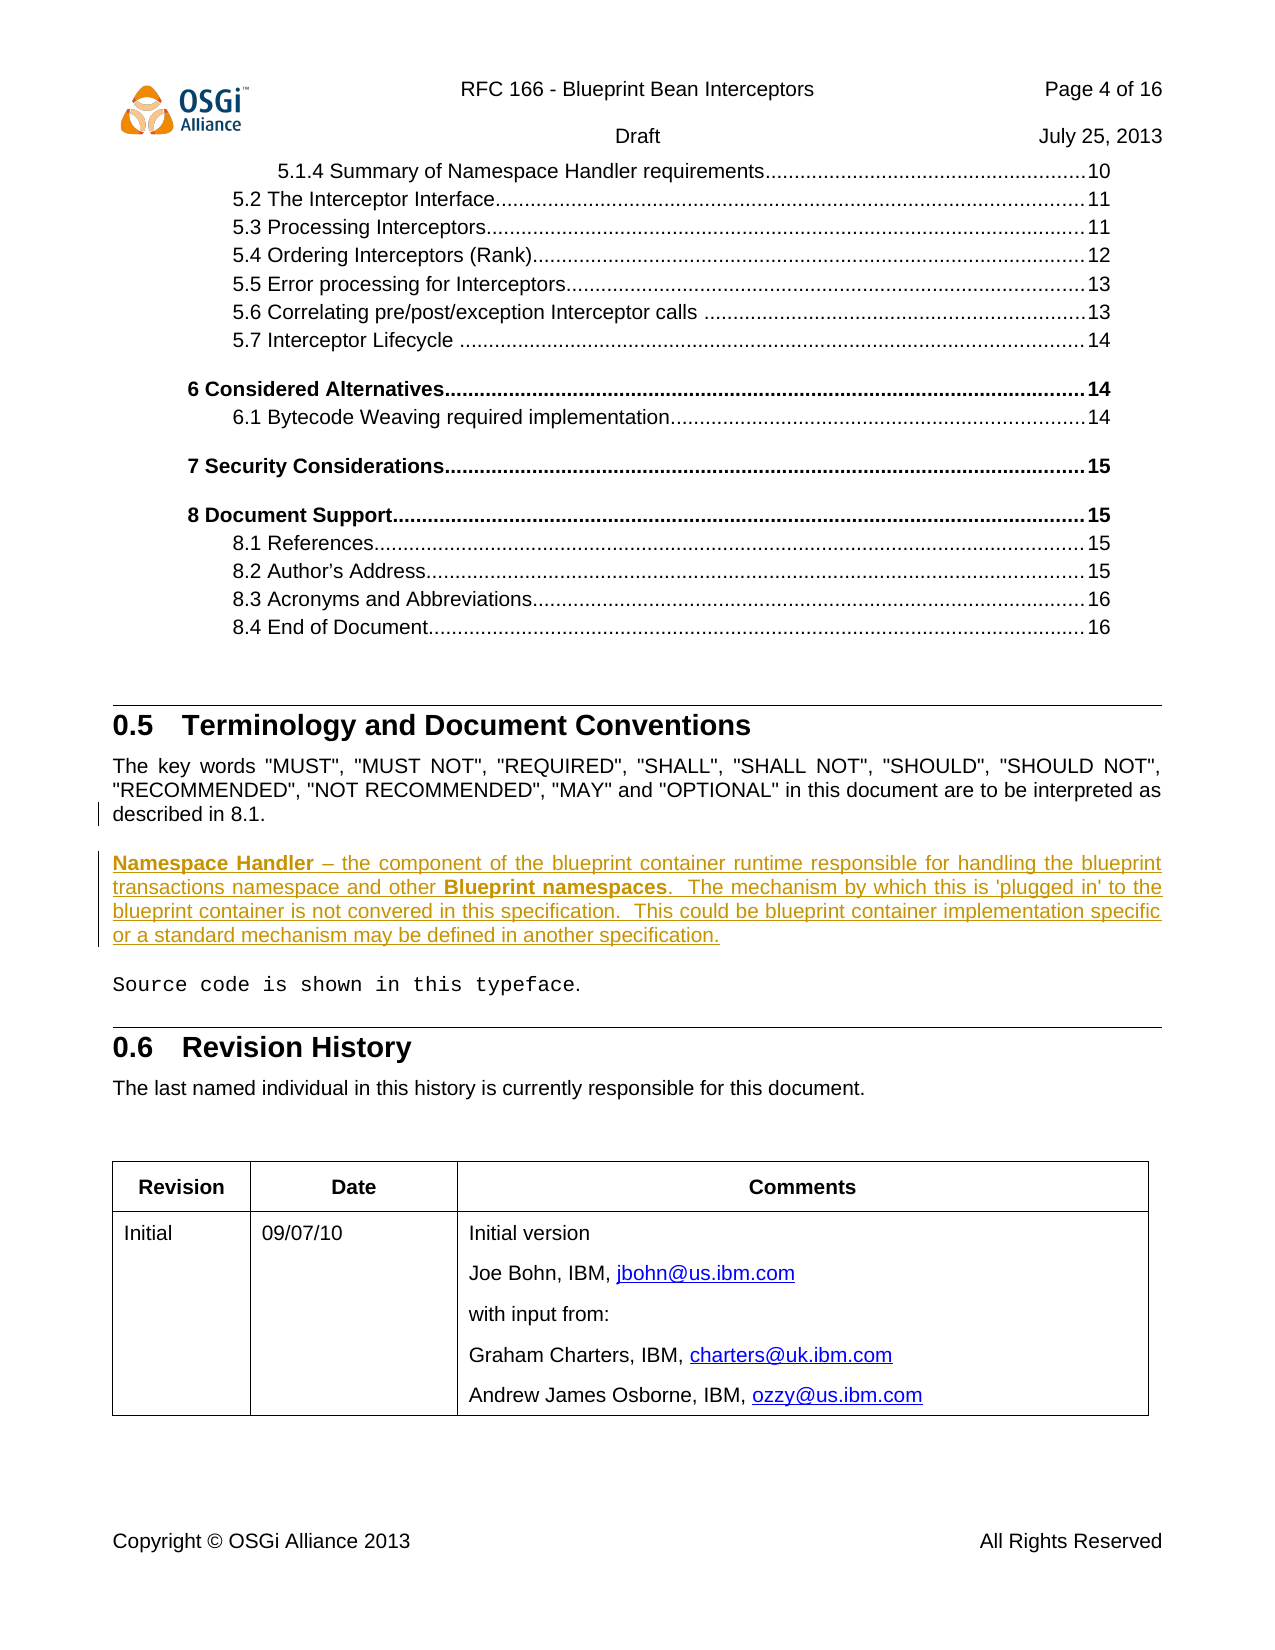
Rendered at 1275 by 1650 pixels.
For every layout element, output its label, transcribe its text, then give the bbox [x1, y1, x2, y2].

table_header Revision [113, 1162, 250, 1211]
table_header Comments [458, 1162, 1148, 1211]
picture [113, 78, 257, 142]
text The key words "MUST", "MUST NOT", "REQUIRED", "SHALL", "SHALL NOT", "SHOULD", "SHOULD NOT", "RECOMMENDED", "NOT RECOMMENDED", "MAY" and "OPTIONAL" in this document are to be interpreted as described in 1. [112, 754, 1162, 826]
text 8.3 Acronyms and Abbreviations 16 [232, 587, 1162, 611]
text or a standard mechanism may be defined in another specification. [112, 921, 1162, 947]
text 5.7 Interceptor Lifecycle 14 [232, 328, 1162, 352]
text 5.4 Ordering Interceptors (Rank) 12 [232, 243, 1162, 267]
table_cell Initial [113, 1212, 250, 1415]
table_cell Initial version Joe Bohn, IBM, jbohn@us.ibm.com with input from: Graham Charters, IBM, charters@uk.ibm.com Andrew James Osborne, IBM, ozzy@us.ibm.com [458, 1212, 1148, 1415]
text 5.3 Processing Interceptors 11 [232, 215, 1162, 239]
text transactions namespace and other Blueprint namespaces. The mechanism by which this is 'plugged in' to the [112, 873, 1162, 896]
text 8.2 Author’s Address 15 [232, 559, 1162, 583]
table_header Date [251, 1162, 457, 1211]
text 8 Document Support 15 [187, 503, 1162, 527]
text 5.6 Correlating pre/post/exception Interceptor calls 13 [232, 299, 1162, 323]
text 7 Security Considerations 15 [187, 454, 1162, 478]
text 5.1.4 Summary of Namespace Handler requirements 10 [277, 159, 1162, 183]
text Source code is shown in this typeface. [112, 972, 1162, 997]
text 8.1 References 15 [232, 531, 1162, 555]
text 5.5 Error processing for Interceptors 13 [232, 271, 1162, 295]
subtitle Revision History [112, 1028, 1162, 1063]
table_cell 09/07/10 [251, 1212, 457, 1415]
text 6.1 Bytecode Weaving required implementation 14 [232, 405, 1162, 429]
text The last named individual in this history is currently responsible for this document. [112, 1076, 1162, 1100]
subtitle Terminology and Document Conventions [112, 706, 1162, 741]
text Namespace Handler – the component of the blueprint container runtime responsible for handling the blueprint [112, 851, 1162, 872]
text 6 Considered Alternatives 14 [187, 377, 1162, 401]
text blueprint container is not convered in this specification. This could be blueprint container implementation specific [112, 897, 1162, 920]
text 8.4 End of Document 16 [232, 615, 1162, 639]
text 5.2 The Interceptor Interface 11 [232, 187, 1162, 211]
